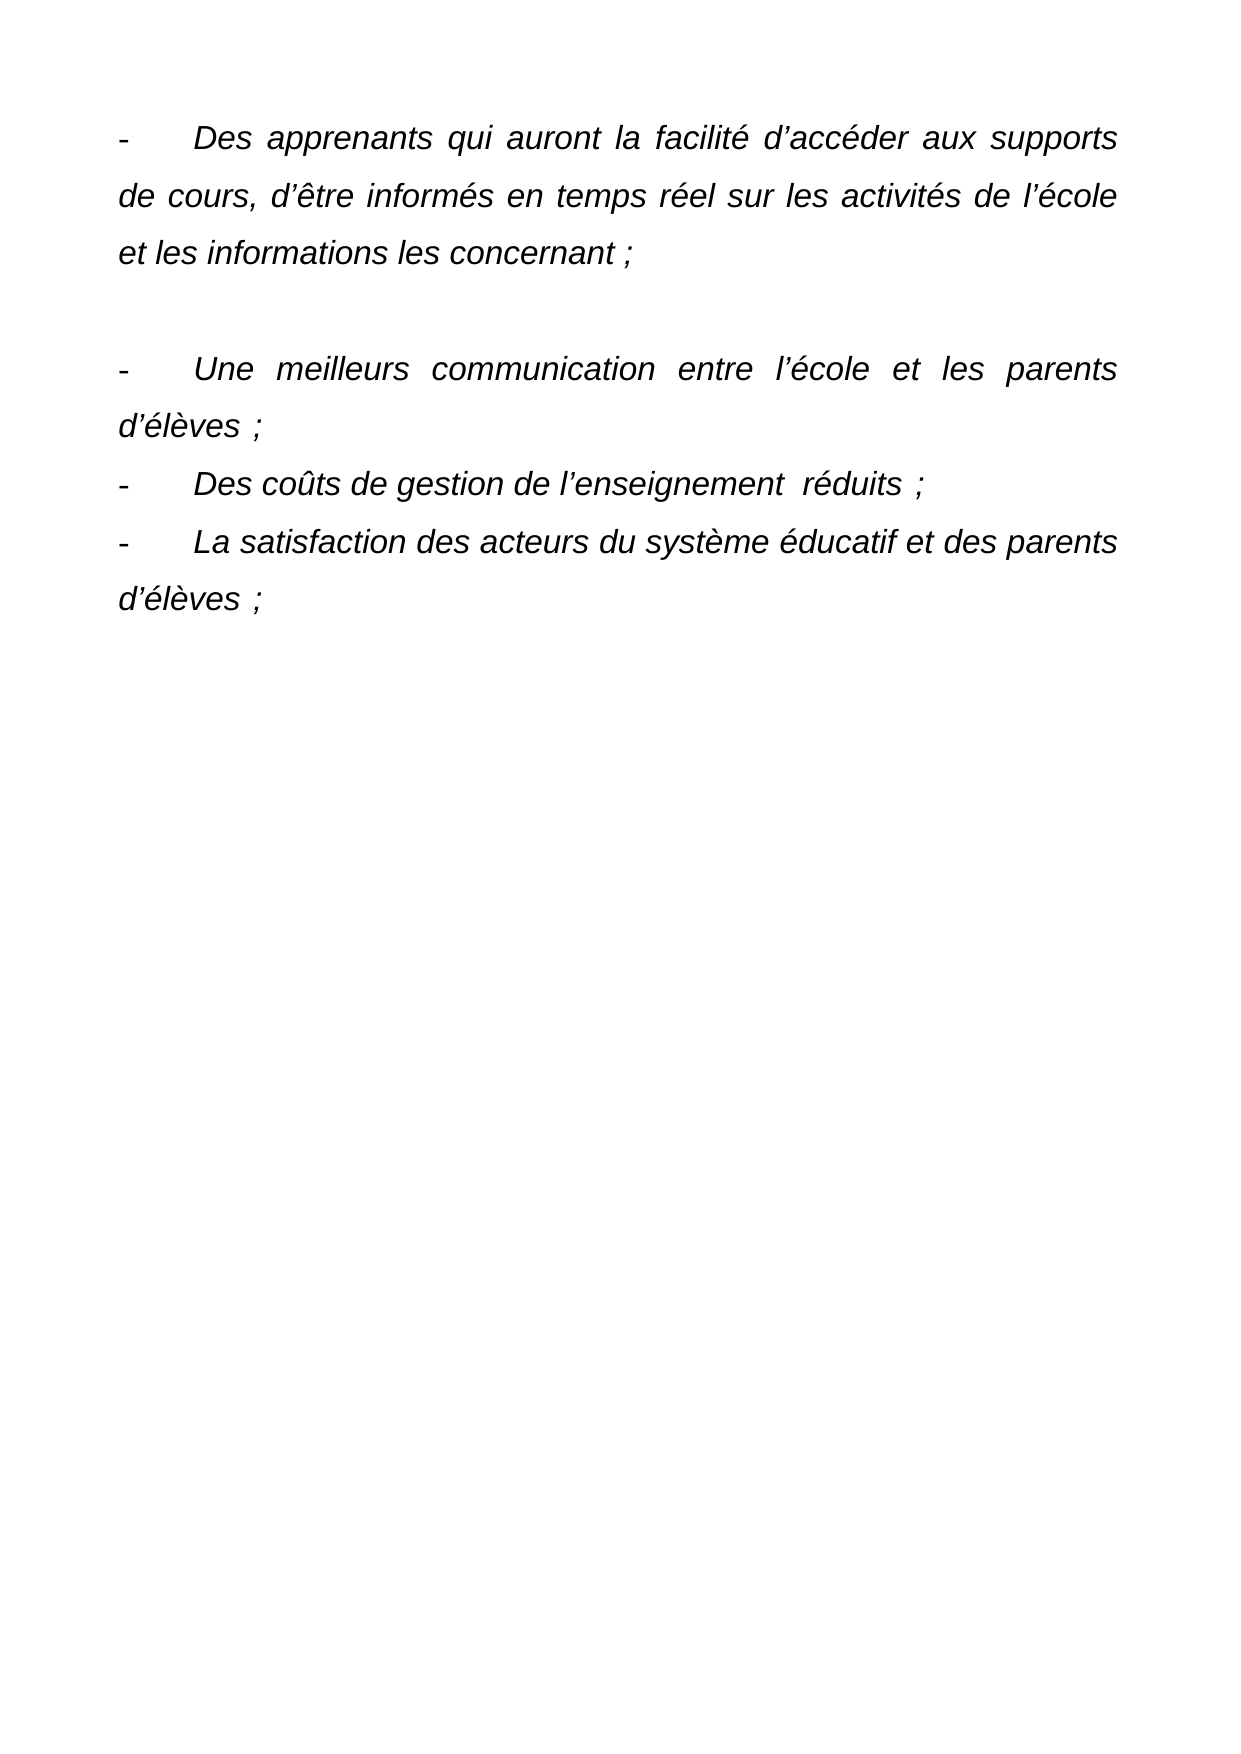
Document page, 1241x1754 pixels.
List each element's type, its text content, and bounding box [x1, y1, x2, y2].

list La satisfaction des acteurs du système éducatif et des parents d’élèves ; [118, 522, 1122, 618]
list Des apprenants qui auront la facilité d’accéder aux supports de cours, d’être informés en temps réel sur les activités de l’école et les informations les concernant ; [118, 118, 1122, 272]
list Des coûts de gestion de l’enseignement réduits ; [118, 464, 1122, 502]
list Une meilleurs communication entre l’école et les parents d’élèves ; [118, 349, 1122, 445]
